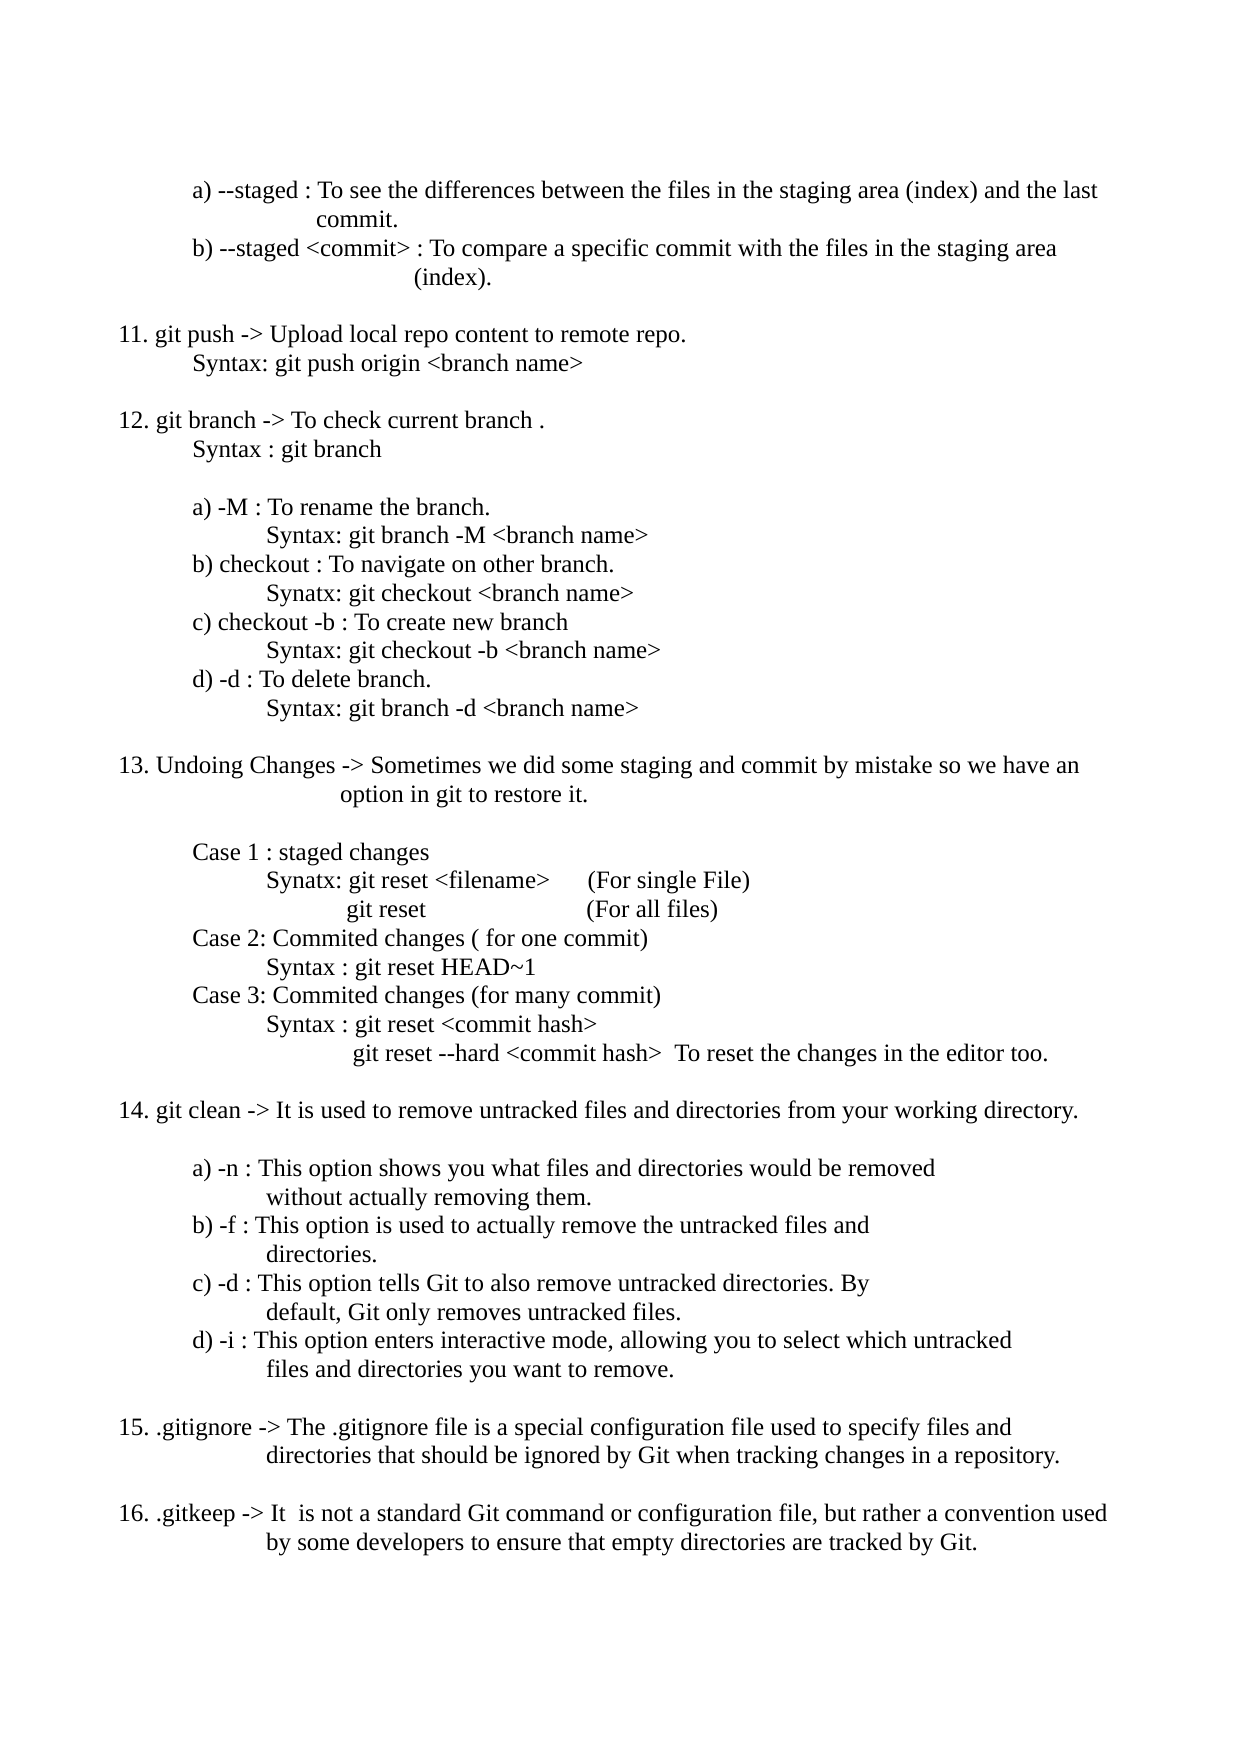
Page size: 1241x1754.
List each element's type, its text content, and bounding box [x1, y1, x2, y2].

text d) -d : To delete branch. [118, 664, 1122, 693]
text git reset (For all files) [118, 894, 1122, 923]
text Synatx: git reset <filename> (For single File) [118, 866, 1122, 894]
text 15. .gitignore -> The .gitignore file is a special configuration file used to specify files and directories that should be ignored by Git when tracking changes in a repository. [118, 1412, 1122, 1469]
text Syntax : git branch [118, 434, 1122, 463]
text b) --staged <commit> : To compare a specific commit with the files in the staging area (index). [118, 233, 1122, 291]
text b) checkout : To navigate on other branch. [118, 549, 1122, 578]
text b) -f : This option is used to actually remove the untracked files and directories. [118, 1211, 1122, 1268]
text Case 3: Commited changes (for many commit) [118, 981, 1122, 1009]
text c) -d : This option tells Git to also remove untracked directories. By default, Git only removes untracked files. [118, 1268, 1122, 1326]
text Syntax: git branch -M <branch name> [118, 521, 1122, 549]
text Case 2: Commited changes ( for one commit) [118, 923, 1122, 952]
text 13. Undoing Changes -> Sometimes we did some staging and commit by mistake so we have an option in git to restore it. [118, 751, 1122, 808]
text git reset --hard <commit hash> To reset the changes in the editor too. [118, 1038, 1122, 1067]
text Synatx: git checkout <branch name> [118, 578, 1122, 607]
text 12. git branch -> To check current branch . [118, 406, 1122, 434]
text a) --staged : To see the differences between the files in the staging area (index) and the last commit. [118, 176, 1122, 233]
text Syntax : git reset HEAD~1 [118, 952, 1122, 981]
text Syntax: git branch -d <branch name> [118, 693, 1122, 722]
text Syntax: git push origin <branch name> [118, 348, 1122, 377]
text Syntax: git checkout -b <branch name> [118, 636, 1122, 664]
text c) checkout -b : To create new branch [118, 607, 1122, 636]
text Syntax : git reset <commit hash> [118, 1009, 1122, 1038]
text d) -i : This option enters interactive mode, allowing you to select which untracked files and directories you want to remove. [118, 1326, 1122, 1383]
text Case 1 : staged changes [118, 837, 1122, 866]
text 11. git push -> Upload local repo content to remote repo. [118, 319, 1122, 348]
text 14. git clean -> It is used to remove untracked files and directories from your working directory. [118, 1096, 1122, 1124]
text 16. .gitkeep -> It is not a standard Git command or configuration file, but rather a convention used by some developers to ensure that empty directories are tracked by Git. [118, 1498, 1122, 1556]
text a) -n : This option shows you what files and directories would be removed without actually removing them. [118, 1153, 1122, 1211]
text a) -M : To rename the branch. [118, 492, 1122, 521]
